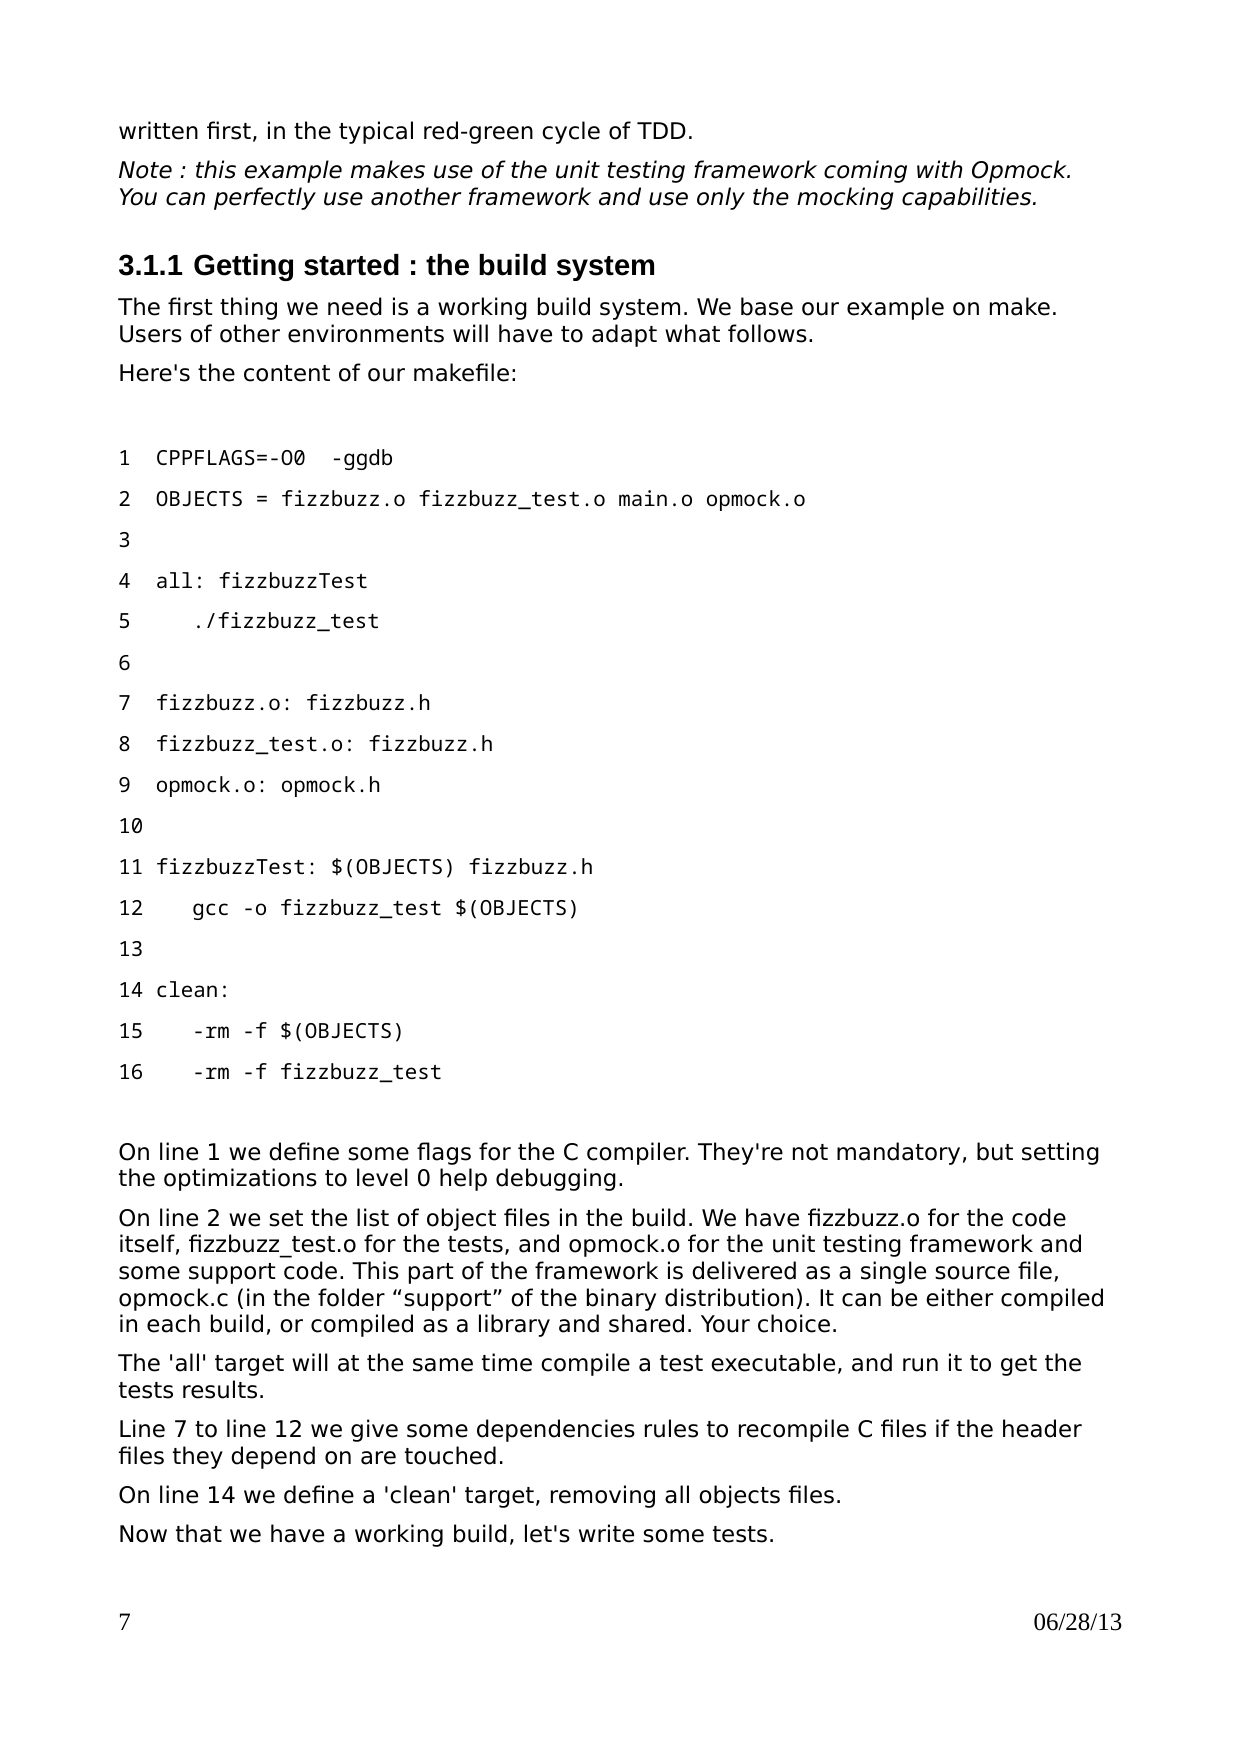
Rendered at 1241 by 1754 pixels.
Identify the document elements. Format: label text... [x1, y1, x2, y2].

text 2 OBJECTS = fizzbuzz.o fizzbuzz_test.o main.o opmock.o [118, 484, 1122, 512]
text 12 gcc -o fizzbuzz_test $(OBJECTS) [118, 893, 1122, 922]
text 6 [118, 648, 1122, 676]
text 14 clean: [118, 975, 1122, 1003]
text Line 7 to line 12 we give some dependencies rules to recompile C files if the header files they depend on are touched. [118, 1416, 1122, 1470]
subtitle Getting started : the build system [118, 248, 1122, 282]
text 8 fizzbuzz_test.o: fizzbuzz.h [118, 729, 1122, 758]
text The first thing we need is a working build system. We base our example on make. Users of other environments will have to adapt what follows. [118, 294, 1122, 347]
text 1 CPPFLAGS=-O0 -ggdb [118, 443, 1122, 471]
text On line 14 we define a 'clean' target, removing all objects files. [118, 1482, 1122, 1509]
text 5 ./fizzbuzz_test [118, 607, 1122, 635]
text Now that we have a working build, let's write some tests. [118, 1521, 1122, 1548]
text 9 opmock.o: opmock.h [118, 770, 1122, 799]
text 10 [118, 811, 1122, 840]
text On line 1 we define some flags for the C compiler. They're not mandatory, but setting the optimizations to level 0 help debugging. [118, 1139, 1122, 1192]
text written first, in the typical red-green cycle of TDD. [118, 118, 1122, 145]
text Note : this example makes use of the unit testing framework coming with Opmock. You can perfectly use another framework and use only the mocking capabilities. [118, 157, 1122, 211]
text The 'all' target will at the same time compile a test executable, and run it to get the tests results. [118, 1351, 1122, 1404]
text 13 [118, 934, 1122, 963]
text 7 fizzbuzz.o: fizzbuzz.h [118, 688, 1122, 717]
text 16 -rm -f fizzbuzz_test [118, 1057, 1122, 1085]
text 15 -rm -f $(OBJECTS) [118, 1016, 1122, 1044]
text On line 2 we set the list of object files in the build. We have fizzbuzz.o for the code itself, fizzbuzz_test.o for the tests, and opmock.o for the unit testing framework and some support code. This part of the framework is delivered as a single source file, opmock.c (in the folder “support” of the binary distribution). It can be either compiled in each build, or compiled as a library and shared. Your choice. [118, 1205, 1122, 1338]
text 11 fizzbuzzTest: $(OBJECTS) fizzbuzz.h [118, 852, 1122, 881]
text 4 all: fizzbuzzTest [118, 566, 1122, 594]
text 3 [118, 525, 1122, 553]
text Here's the content of our makefile: [118, 360, 1122, 387]
